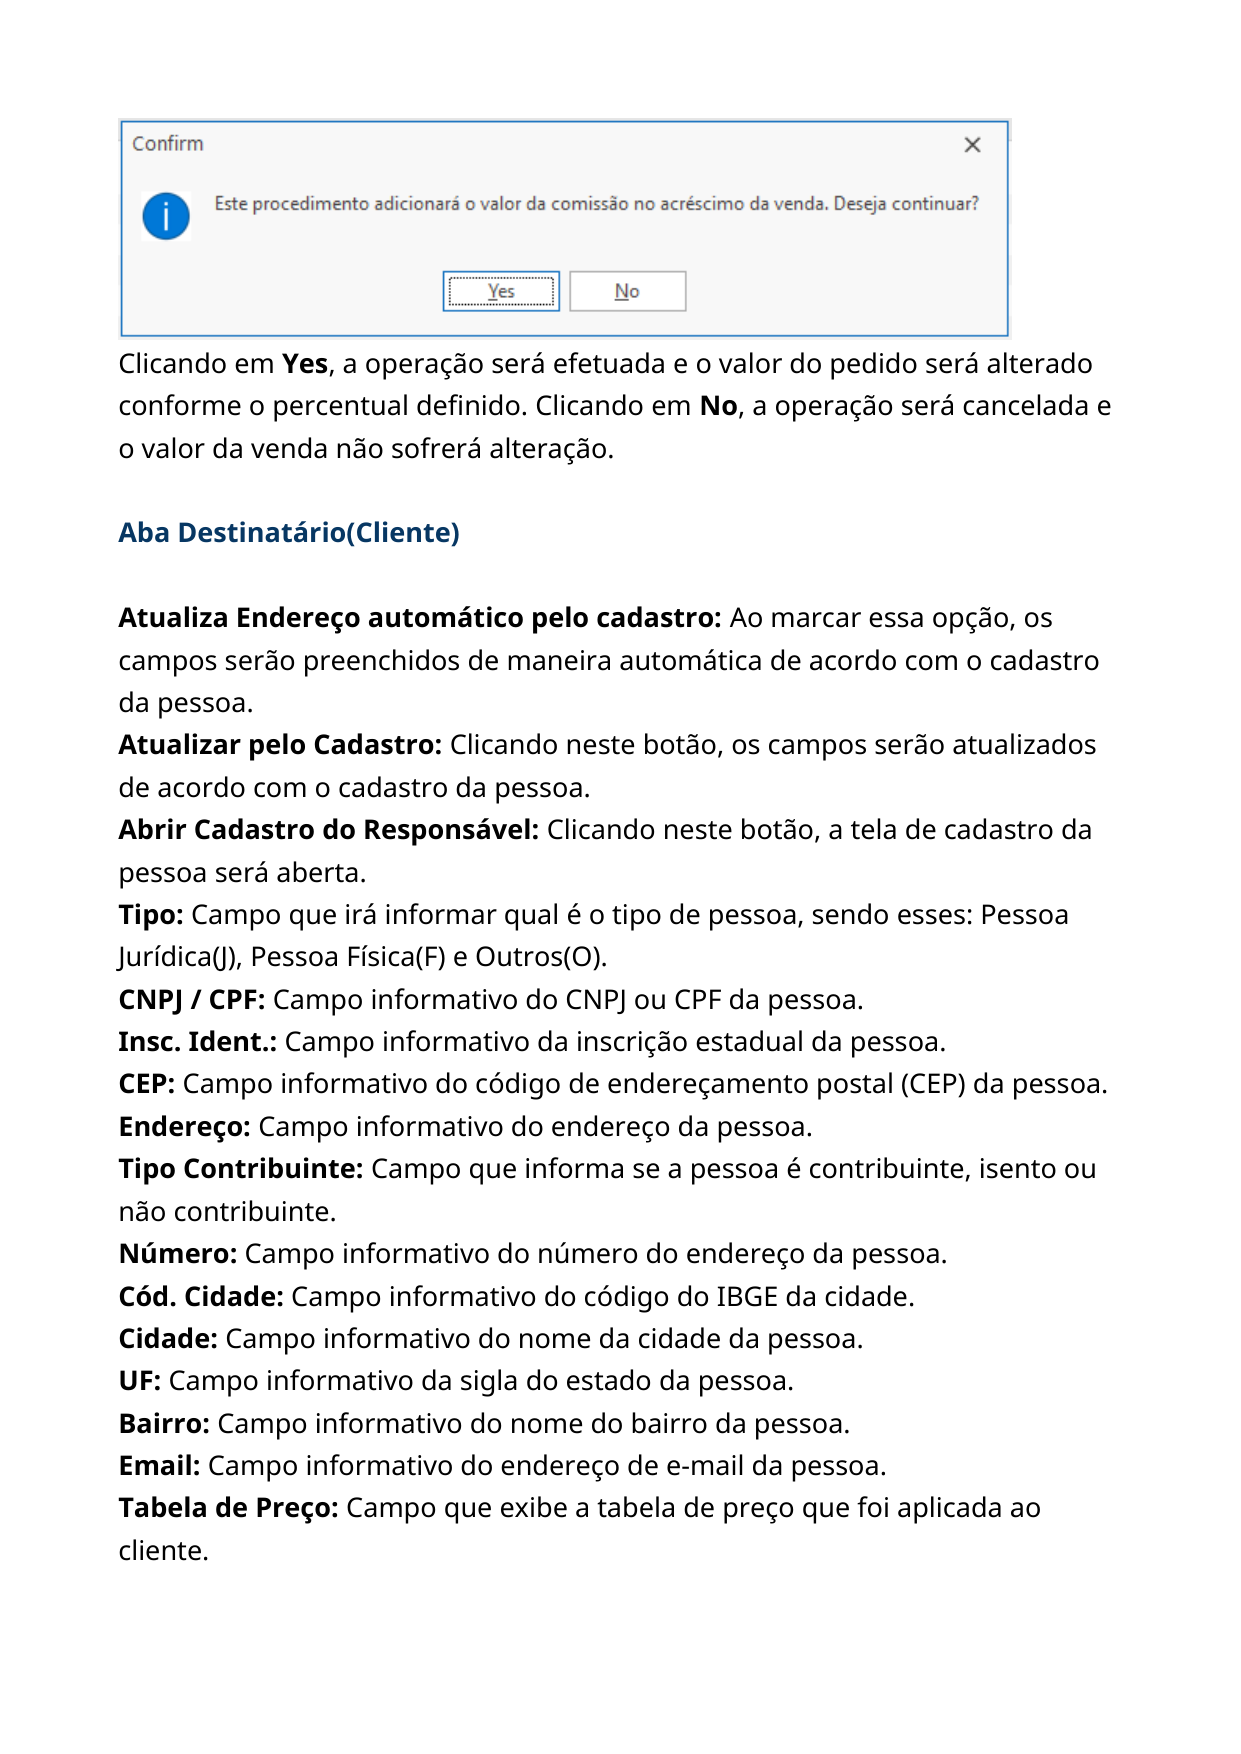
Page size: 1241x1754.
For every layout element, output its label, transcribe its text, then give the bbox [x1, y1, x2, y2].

text Aba Destinatário(Cliente) [118, 514, 1122, 551]
text Cód. Cidade: Campo informativo do código do IBGE da cidade. [118, 1277, 1122, 1314]
text Número: Campo informativo do número do endereço da pessoa. [118, 1234, 1122, 1271]
text Cidade: Campo informativo do nome da cidade da pessoa. [118, 1319, 1122, 1356]
text CNPJ / CPF: Campo informativo do CNPJ ou CPF da pessoa. [118, 980, 1122, 1017]
picture [118, 118, 1012, 340]
text CEP: Campo informativo do código de endereçamento postal (CEP) da pessoa. [118, 1065, 1122, 1102]
text Tipo Contribuinte: Campo que informa se a pessoa é contribuinte, isento ou não contribuinte. [118, 1150, 1122, 1229]
text Endereço: Campo informativo do endereço da pessoa. [118, 1107, 1122, 1144]
text Abrir Cadastro do Responsável: Clicando neste botão, a tela de cadastro da pessoa será aberta. [118, 811, 1122, 890]
text Email: Campo informativo do endereço de e-mail da pessoa. [118, 1447, 1122, 1483]
text Bairro: Campo informativo do nome do bairro da pessoa. [118, 1404, 1122, 1441]
text Tipo: Campo que irá informar qual é o tipo de pessoa, sendo esses: Pessoa Jurídica(J), Pessoa Física(F) e Outros(O). [118, 895, 1122, 975]
text Clicando em Yes, a operação será efetuada e o valor do pedido será alterado conforme o percentual definido. Clicando em No, a operação será cancelada e o valor da venda não sofrerá alteração. [118, 344, 1122, 466]
text Tabela de Preço: Campo que exibe a tabela de preço que foi aplicada ao cliente. [118, 1489, 1122, 1568]
text Atualiza Endereço automático pelo cadastro: Ao marcar essa opção, os campos serão preenchidos de maneira automática de acordo com o cadastro da pessoa. [118, 599, 1122, 720]
text UF: Campo informativo da sigla do estado da pessoa. [118, 1362, 1122, 1399]
text Insc. Ident.: Campo informativo da inscrição estadual da pessoa. [118, 1023, 1122, 1059]
text Atualizar pelo Cadastro: Clicando neste botão, os campos serão atualizados de acordo com o cadastro da pessoa. [118, 726, 1122, 805]
